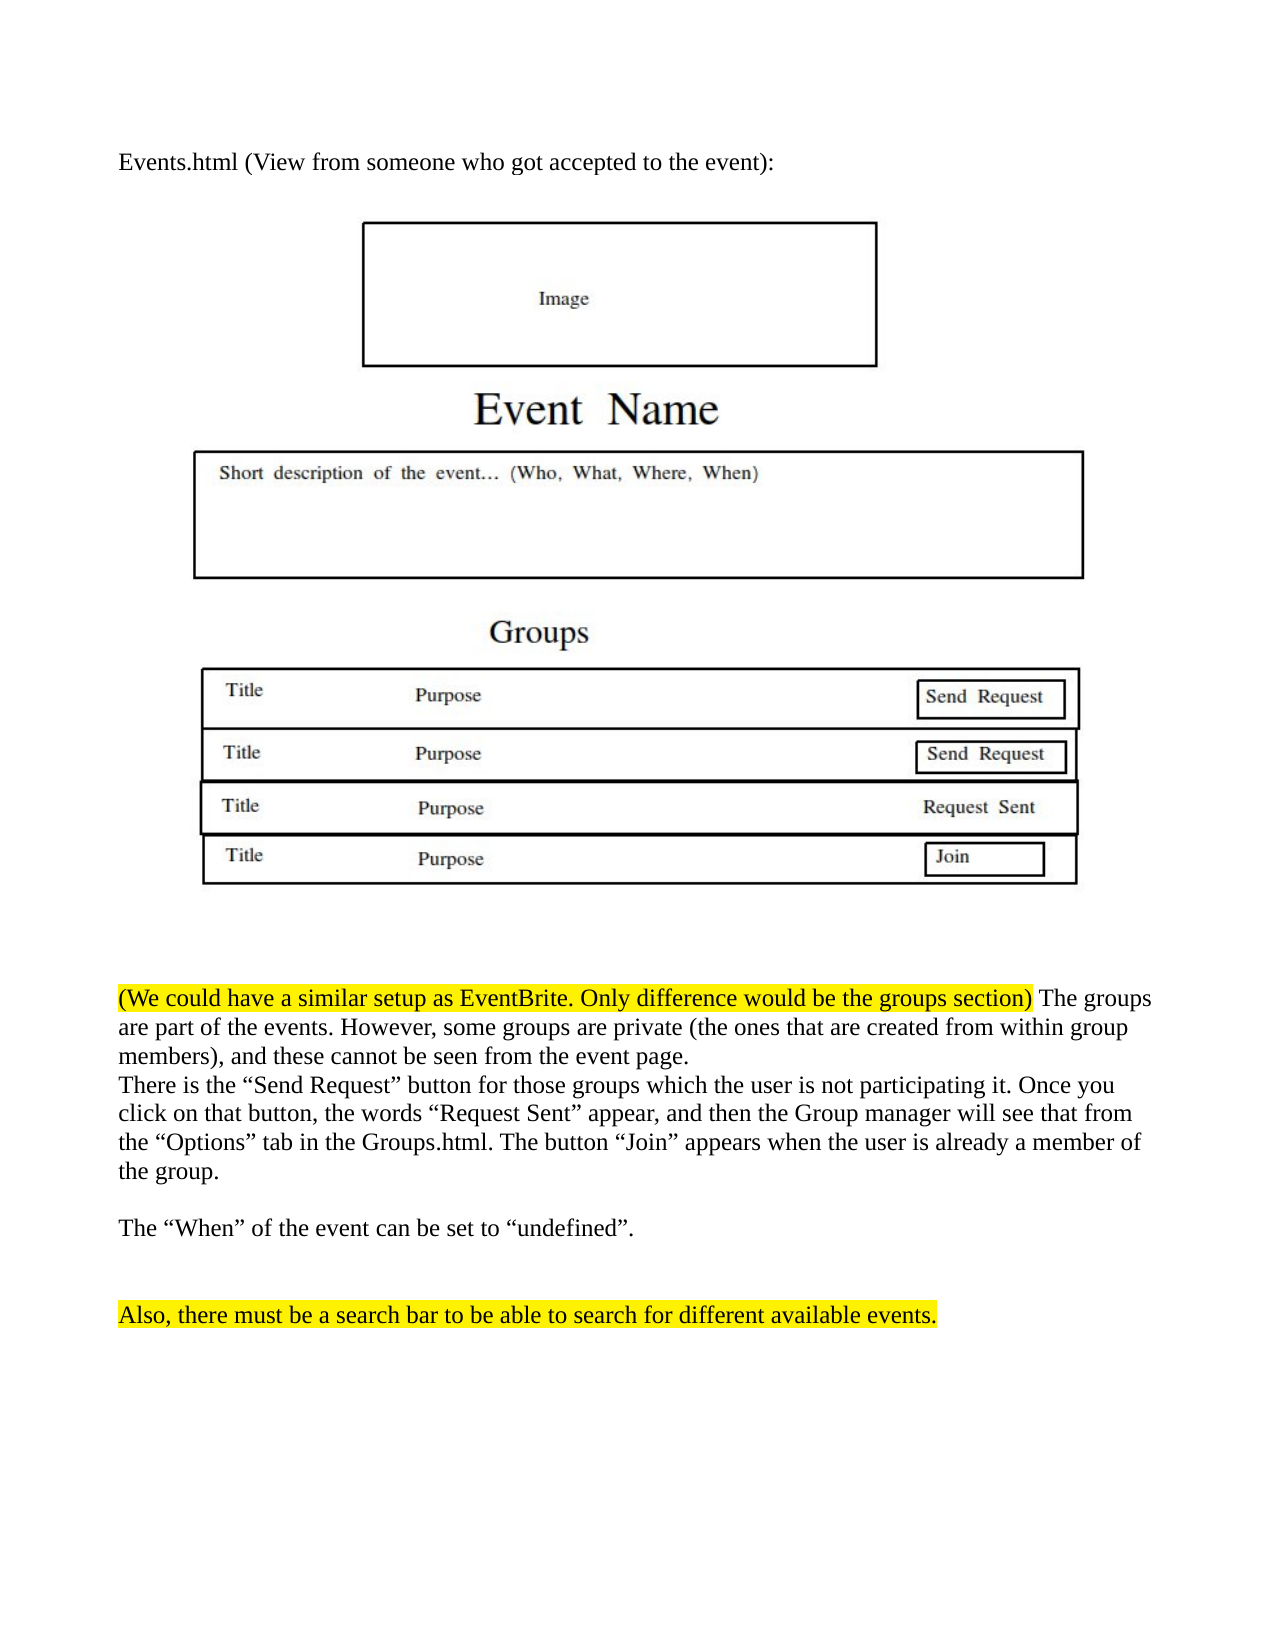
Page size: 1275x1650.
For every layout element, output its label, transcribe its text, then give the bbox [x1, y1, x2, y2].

text The “When” of the event can be set to “undefined”. [118, 1213, 1157, 1242]
picture [118, 175, 1157, 955]
text Also, there must be a search bar to be able to search for different available events. [118, 1300, 1157, 1328]
text Events.html (View from someone who got accepted to the event): [118, 147, 1157, 175]
text There is the “Send Request” button for those groups which the user is not participating it. Once you click on that button, the words “Request Sent” appear, and then the Group manager will see that from the “Options” tab in the Groups.html. The button “Join” appears when the user is already a member of the group. [118, 1070, 1157, 1185]
text (We could have a similar setup as EventBrite. Only difference would be the groups section) The groups are part of the events. However, some groups are private (the ones that are created from within group members), and these cannot be seen from the event page. [118, 983, 1157, 1070]
